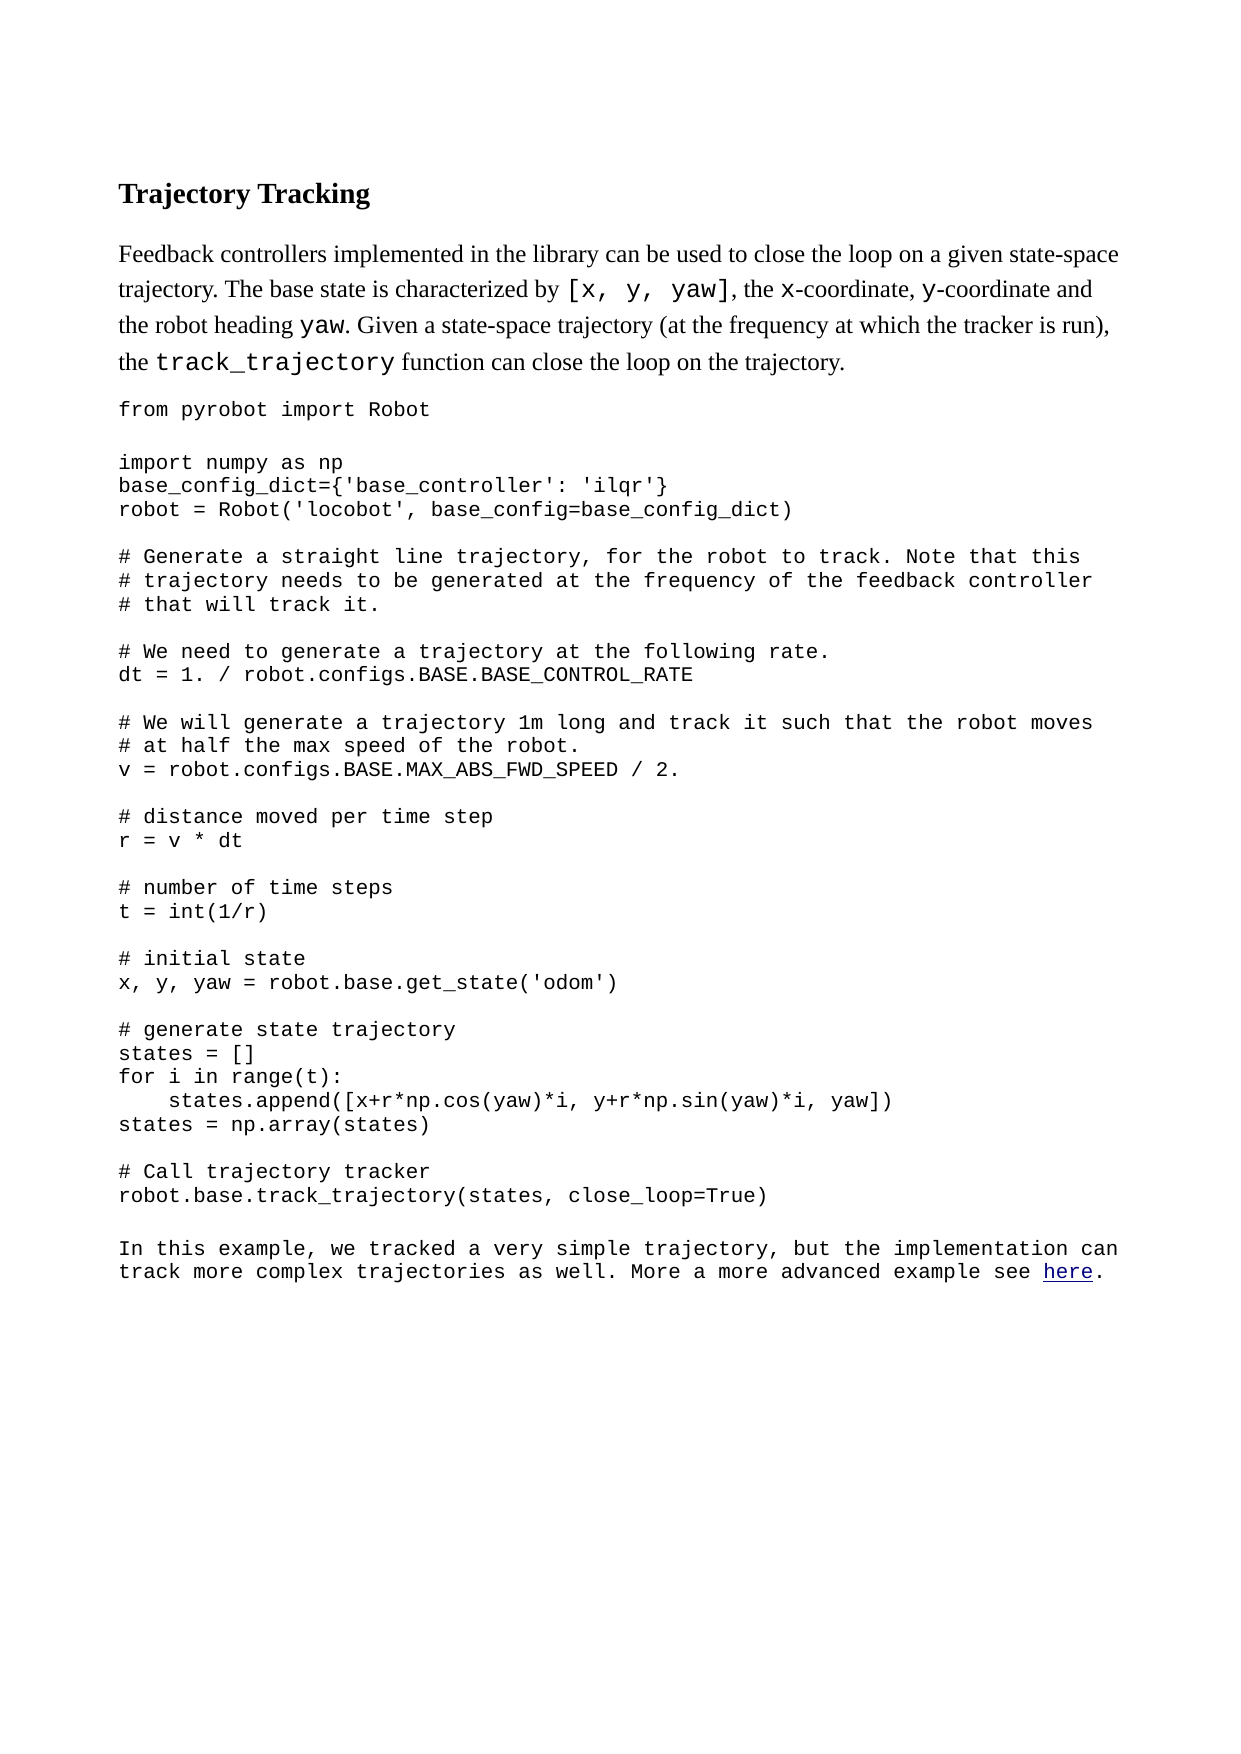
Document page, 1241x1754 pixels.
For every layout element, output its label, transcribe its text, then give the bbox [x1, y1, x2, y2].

text # that will track it. [118, 593, 1122, 617]
text states.append([x+r*np.cos(yaw)*i, y+r*np.sin(yaw)*i, yaw]) [118, 1090, 1122, 1114]
text x, y, yaw = robot.base.get_state('odom') [118, 972, 1122, 996]
text # We will generate a trajectory 1m long and track it such that the robot moves [118, 712, 1122, 735]
text # generate state trajectory [118, 1019, 1122, 1043]
text # distance moved per time step [118, 806, 1122, 830]
text # initial state [118, 948, 1122, 972]
text In this example, we tracked a very simple trajectory, but the implementation can track more complex trajectories as well. More a more advanced example see here. [118, 1238, 1122, 1285]
text # Call trajectory tracker [118, 1161, 1122, 1185]
text dt = 1. / robot.configs.BASE.BASE_CONTROL_RATE [118, 664, 1122, 688]
text t = int(1/r) [118, 901, 1122, 924]
text from pyrobot import Robot [118, 398, 1122, 422]
text # Generate a straight line trajectory, for the robot to track. Note that this [118, 546, 1122, 570]
text robot.base.track_trajectory(states, close_loop=True) [118, 1185, 1122, 1208]
text base_config_dict={'base_controller': 'ilqr'} [118, 475, 1122, 499]
text import numpy as np [118, 452, 1122, 475]
text # We need to generate a trajectory at the following rate. [118, 641, 1122, 664]
text # number of time steps [118, 877, 1122, 901]
text states = [] [118, 1043, 1122, 1066]
text for i in range(t): [118, 1066, 1122, 1090]
text # at half the max speed of the robot. [118, 735, 1122, 759]
subtitle Trajectory Tracking [118, 176, 1122, 210]
text # trajectory needs to be generated at the frequency of the feedback controller [118, 570, 1122, 593]
text Feedback controllers implemented in the library can be used to close the loop on a given state-space trajectory. The base state is characterized by [x, y, yaw], the x-coordinate, y-coordinate and the robot heading yaw. Given a state-space trajectory (at the frequency at which the tracker is run), the track_trajectory function can close the loop on the trajectory. [118, 239, 1122, 378]
text robot = Robot('locobot', base_config=base_config_dict) [118, 499, 1122, 523]
text v = robot.configs.BASE.MAX_ABS_FWD_SPEED / 2. [118, 759, 1122, 783]
text r = v * dt [118, 830, 1122, 854]
text states = np.array(states) [118, 1114, 1122, 1137]
